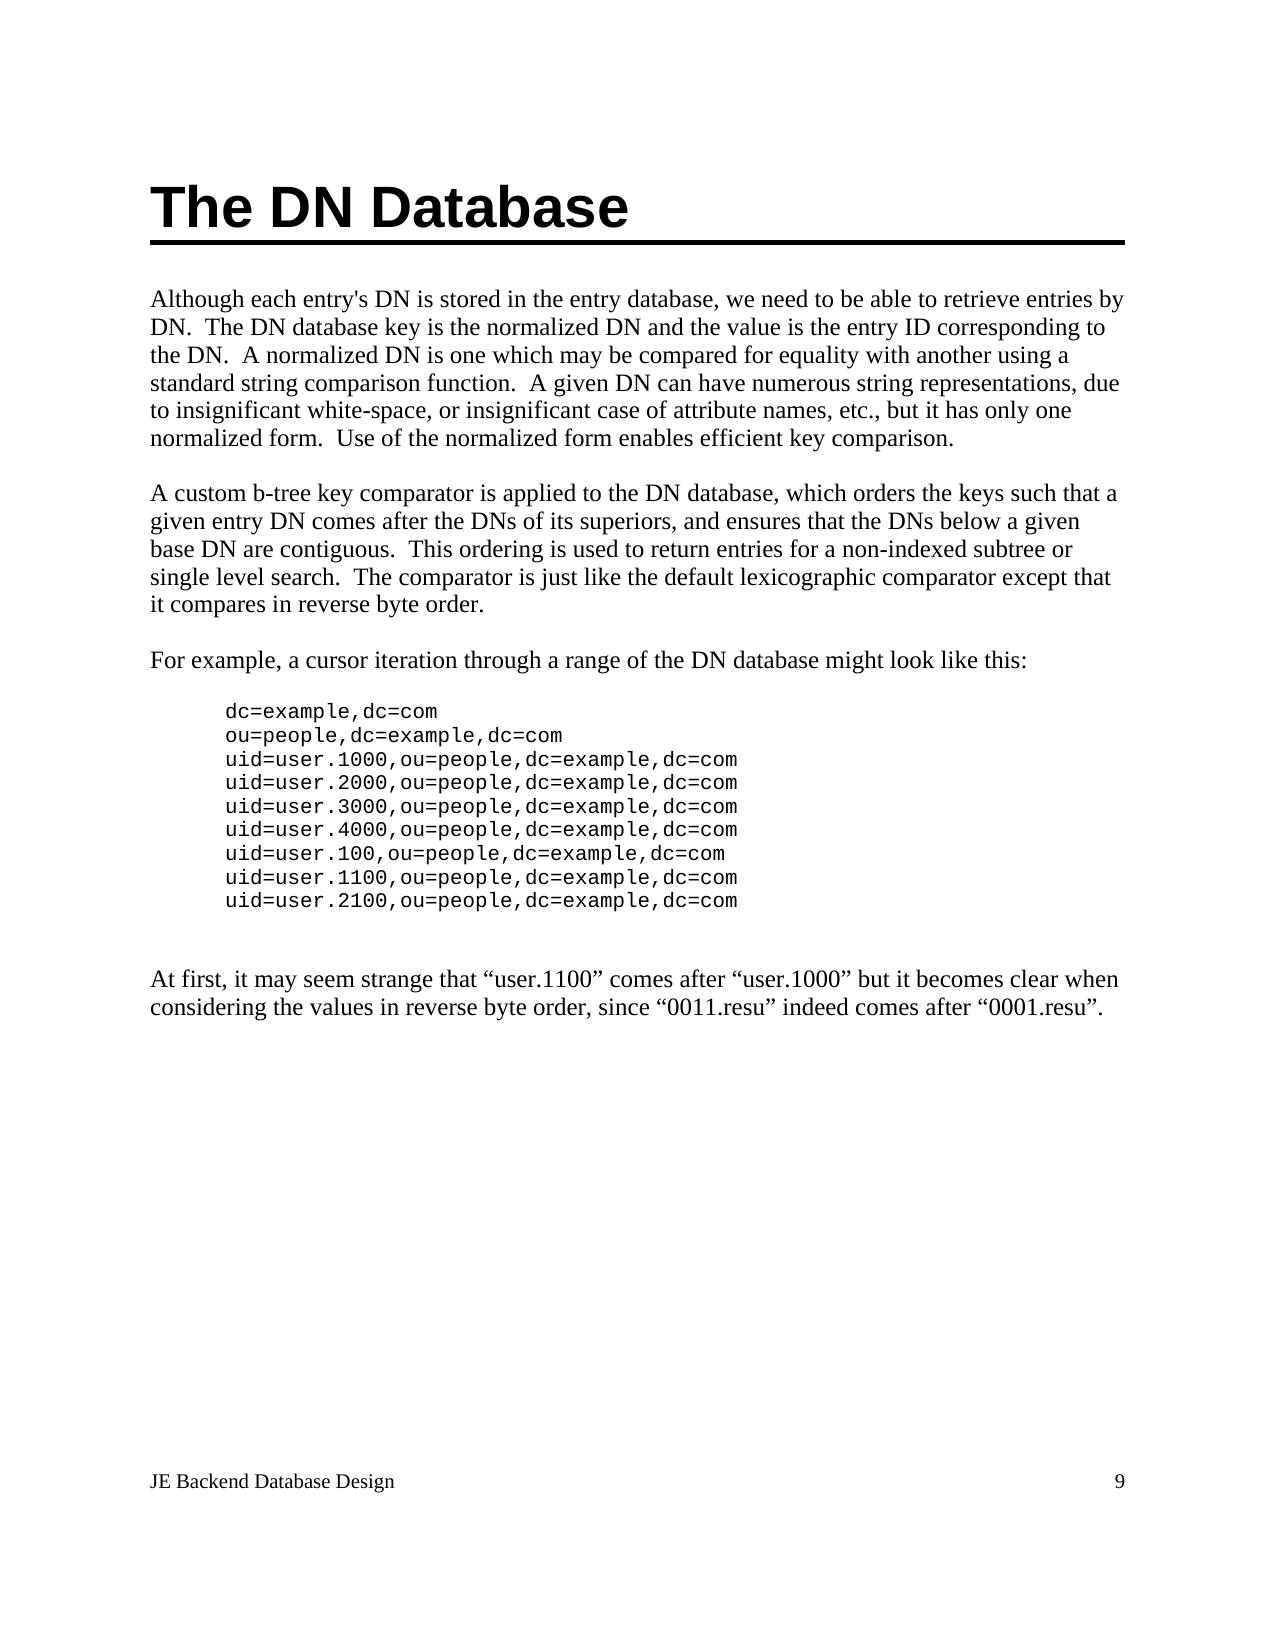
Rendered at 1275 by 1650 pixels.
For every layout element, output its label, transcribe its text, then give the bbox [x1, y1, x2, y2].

text uid=user.2100,ou=people,dc=example,dc=com [225, 890, 1125, 914]
text Although each entry's DN is stored in the entry database, we need to be able to retrieve entries by DN. The DN database key is the normalized DN and the value is the entry ID corresponding to the DN. A normalized DN is one which may be compared for equality with another using a standard string comparison function. A given DN can have numerous string representations, due to insignificant white-space, or insignificant case of attribute names, etc., but it has only one normalized form. Use of the normalized form enables efficient key comparison. [150, 286, 1125, 452]
text uid=user.2000,ou=people,dc=example,dc=com [225, 772, 1125, 796]
text At first, it may seem strange that “user.1100” comes after “user.1000” but it becomes clear when considering the values in reverse byte order, since “0011.resu” indeed comes after “0001.resu”. [150, 965, 1125, 1021]
text ou=people,dc=example,dc=com [225, 725, 1125, 748]
text uid=user.1000,ou=people,dc=example,dc=com [225, 748, 1125, 772]
text dc=example,dc=com [225, 701, 1125, 725]
text uid=user.4000,ou=people,dc=example,dc=com [225, 819, 1125, 843]
text A custom b-tree key comparator is applied to the DN database, which orders the keys such that a given entry DN comes after the DNs of its superiors, and ensures that the DNs below a given base DN are contiguous. This ordering is used to return entries for a non-indexed subtree or single level search. The comparator is just like the default lexicographic comparator except that it compares in reverse byte order. [150, 479, 1125, 618]
text uid=user.1100,ou=people,dc=example,dc=com [225, 867, 1125, 890]
text uid=user.100,ou=people,dc=example,dc=com [225, 843, 1125, 867]
text For example, a cursor iteration through a range of the DN database might look like this: [150, 646, 1125, 673]
subtitle The DN Database [150, 175, 1125, 240]
text uid=user.3000,ou=people,dc=example,dc=com [225, 796, 1125, 819]
